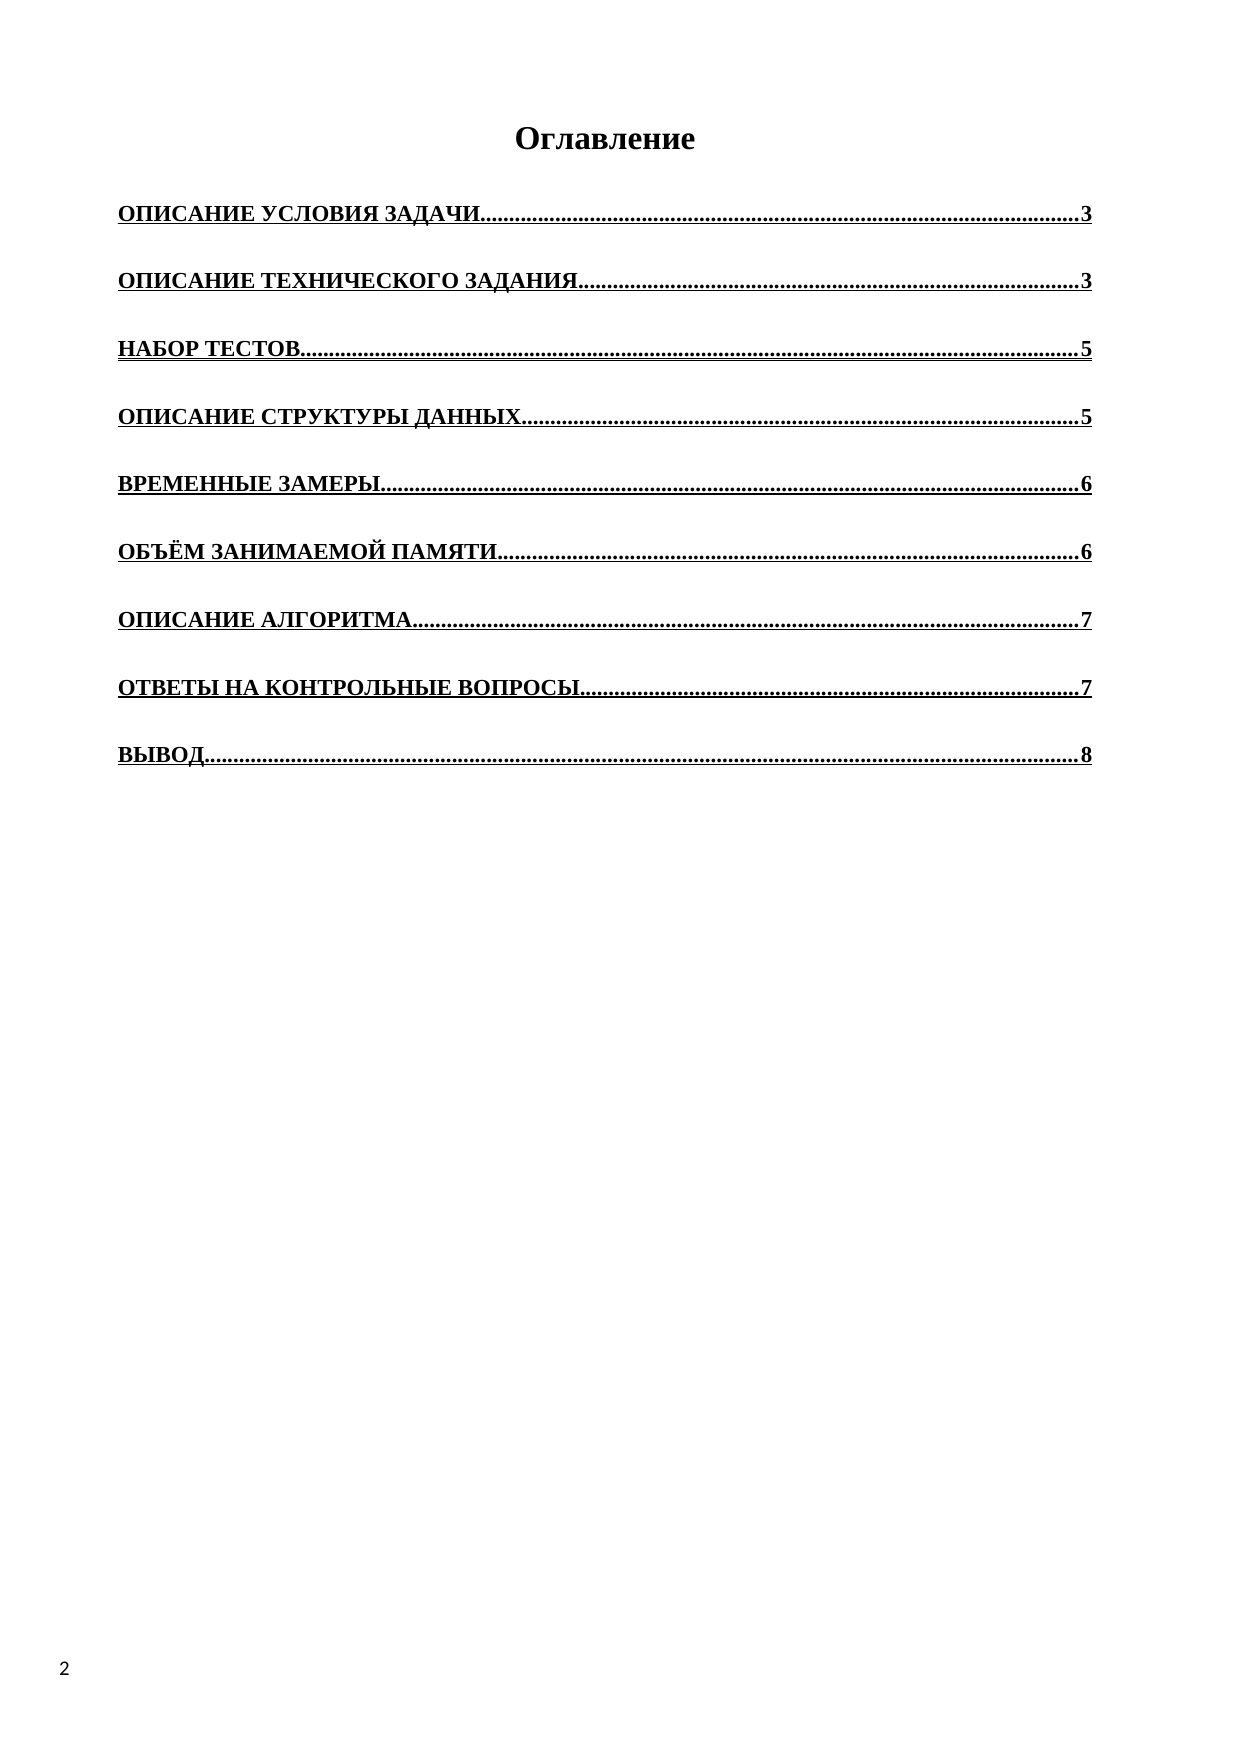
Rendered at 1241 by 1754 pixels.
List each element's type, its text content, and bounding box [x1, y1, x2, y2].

text Временные замеры 6 [59, 471, 1151, 497]
text Вывод 8 [59, 741, 1151, 768]
subtitle Оглавление [59, 118, 1151, 156]
text Ответы на контрольные вопросы 7 [59, 674, 1151, 700]
text Объём занимаемой памяти 6 [59, 538, 1151, 564]
text Набор тестов 5 [59, 335, 1151, 361]
text Описание алгоритма 7 [59, 606, 1151, 632]
text Описание условия задачи 3 [59, 200, 1151, 226]
text Описание структуры данных 5 [59, 403, 1151, 429]
text Описание технического задания 3 [59, 267, 1151, 294]
